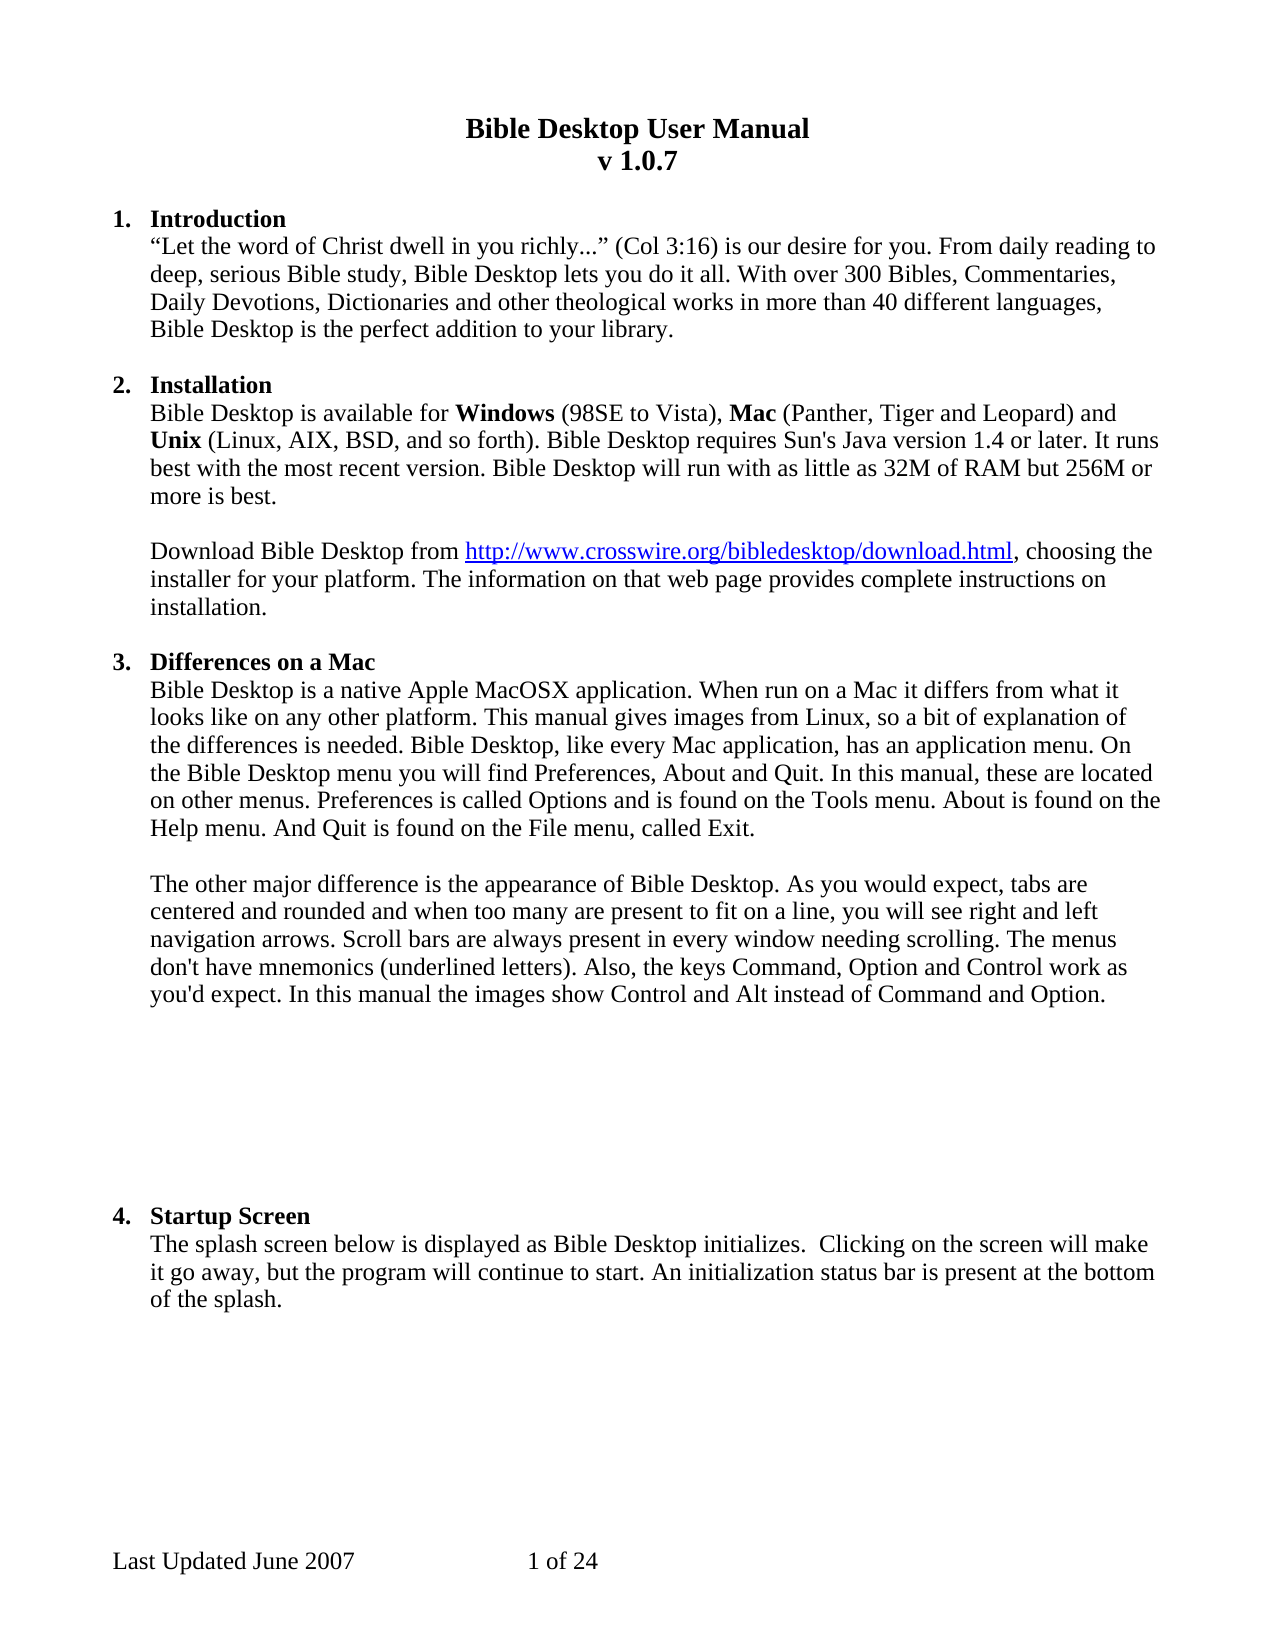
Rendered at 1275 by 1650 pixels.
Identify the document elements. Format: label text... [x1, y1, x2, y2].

list Differences on a Mac [112, 648, 1162, 676]
list Installation [112, 371, 1162, 399]
list Startup Screen [112, 1202, 1162, 1230]
text v 1.0.7 [112, 145, 1162, 177]
text Bible Desktop User Manual [112, 112, 1162, 145]
text Bible Desktop is available for Windows (98SE to Vista), Mac (Panther, Tiger and Leopard) and Unix (Linux, AIX, BSD, and so forth). Bible Desktop requires Sun's Java version 1.4 or later. It runs best with the most recent version. Bible Desktop will run with as little as 32M of RAM but 256M or more is best. [150, 399, 1162, 509]
text Download Bible Desktop from http://www.crosswire.org/bibledesktop/download.html, choosing the installer for your platform. The information on that web page provides complete instructions on installation. [150, 537, 1162, 620]
list Introduction [112, 205, 1162, 232]
text “Let the word of Christ dwell in you richly...” (Col 3:16) is our desire for you. From daily reading to deep, serious Bible study, Bible Desktop lets you do it all. With over 300 Bibles, Commentaries, Daily Devotions, Dictionaries and other theological works in more than 40 different languages, Bible Desktop is the perfect addition to your library. [150, 232, 1162, 343]
list The other major difference is the appearance of Bible Desktop. As you would expect, tabs are centered and rounded and when too many are present to fit on a line, you will see right and left navigation arrows. Scroll bars are always present in every window needing scrolling. The menus don't have mnemonics (underlined letters). Also, the keys Command, Option and Control work as you'd expect. In this manual the images show Control and Alt instead of Command and Option. [112, 870, 1162, 1008]
list Bible Desktop is a native Apple MacOSX application. When run on a Mac it differs from what it looks like on any other platform. This manual gives images from Linux, so a bit of explanation of the differences is needed. Bible Desktop, like every Mac application, has an application menu. On the Bible Desktop menu you will find Preferences, About and Quit. In this manual, these are located on other menus. Preferences is called Options and is found on the Tools menu. About is found on the Help menu. And Quit is found on the File menu, called Exit. [112, 676, 1162, 842]
text The splash screen below is displayed as Bible Desktop initializes. Clicking on the screen will make it go away, but the program will continue to start. An initialization status bar is present at the bottom of the splash. [150, 1230, 1162, 1313]
